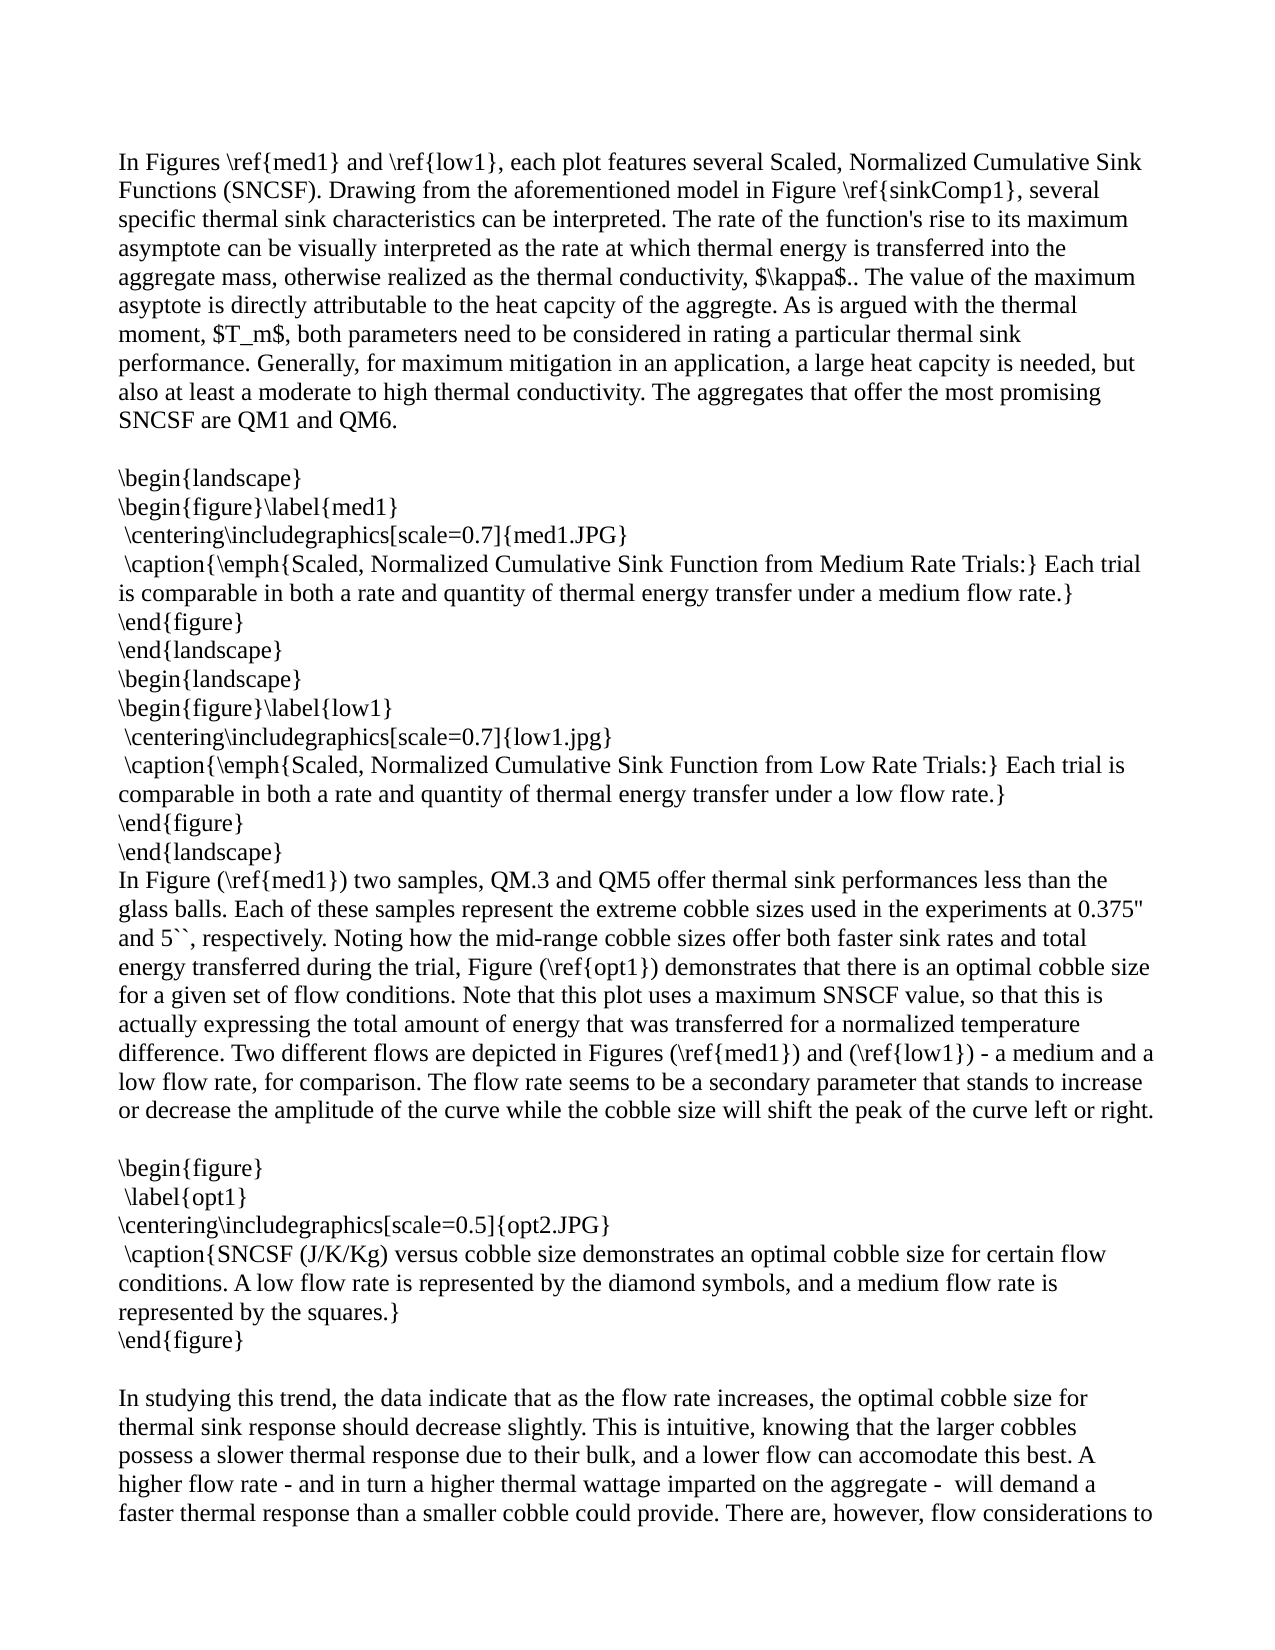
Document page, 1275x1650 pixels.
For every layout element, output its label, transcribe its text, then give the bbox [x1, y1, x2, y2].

text \end{figure} [118, 607, 1157, 636]
text In Figure (\ref{med1}) two samples, QM.3 and QM5 offer thermal sink performances less than the glass balls. Each of these samples represent the extreme cobble sizes used in the experiments at 0.375'' and 5``, respectively. Noting how the mid-range cobble sizes offer both faster sink rates and total energy transferred during the trial, Figure (\ref{opt1}) demonstrates that there is an optimal cobble size for a given set of flow conditions. Note that this plot uses a maximum SNSCF value, so that this is actually expressing the total amount of energy that was transferred for a normalized temperature difference. Two different flows are depicted in Figures (\ref{med1}) and (\ref{low1}) - a medium and a low flow rate, for comparison. The flow rate seems to be a secondary parameter that stands to increase or decrease the amplitude of the curve while the cobble size will shift the peak of the curve left or right. [118, 866, 1157, 1124]
text \end{landscape} [118, 837, 1157, 866]
text In studying this trend, the data indicate that as the flow rate increases, the optimal cobble size for thermal sink response should decrease slightly. This is intuitive, knowing that the larger cobbles possess a slower thermal response due to their bulk, and a lower flow can accomodate this best. A higher flow rate - and in turn a higher thermal wattage imparted on the aggregate - will demand a faster thermal response than a smaller cobble could provide. There are, however, flow considerations to [118, 1383, 1157, 1527]
text \begin{landscape} [118, 664, 1157, 693]
text \caption{\emph{Scaled, Normalized Cumulative Sink Function from Low Rate Trials:} Each trial is comparable in both a rate and quantity of thermal energy transfer under a low flow rate.} [118, 751, 1157, 808]
text \centering\includegraphics[scale=0.7]{low1.jpg} [118, 722, 1157, 751]
text \centering\includegraphics[scale=0.7]{med1.JPG} [118, 521, 1157, 549]
text \begin{figure}\label{low1} [118, 693, 1157, 722]
text In Figures \ref{med1} and \ref{low1}, each plot features several Scaled, Normalized Cumulative Sink Functions (SNCSF). Drawing from the aforementioned model in Figure \ref{sinkComp1}, several specific thermal sink characteristics can be interpreted. The rate of the function's rise to its maximum asymptote can be visually interpreted as the rate at which thermal energy is transferred into the aggregate mass, otherwise realized as the thermal conductivity, $\kappa$.. The value of the maximum asyptote is directly attributable to the heat capcity of the aggregte. As is argued with the thermal moment, $T_m$, both parameters need to be considered in rating a particular thermal sink performance. Generally, for maximum mitigation in an application, a large heat capcity is needed, but also at least a moderate to high thermal conductivity. The aggregates that offer the most promising SNCSF are QM1 and QM6. [118, 147, 1157, 434]
text \end{landscape} [118, 636, 1157, 664]
text \caption{SNCSF (J/K/Kg) versus cobble size demonstrates an optimal cobble size for certain flow conditions. A low flow rate is represented by the diamond symbols, and a medium flow rate is represented by the squares.} [118, 1239, 1157, 1326]
text \begin{figure} [118, 1153, 1157, 1182]
text \end{figure} [118, 808, 1157, 837]
text \end{figure} [118, 1326, 1157, 1354]
text \caption{\emph{Scaled, Normalized Cumulative Sink Function from Medium Rate Trials:} Each trial is comparable in both a rate and quantity of thermal energy transfer under a medium flow rate.} [118, 549, 1157, 607]
text \label{opt1} [118, 1182, 1157, 1211]
text \centering\includegraphics[scale=0.5]{opt2.JPG} [118, 1211, 1157, 1239]
text \begin{figure}\label{med1} [118, 492, 1157, 521]
text \begin{landscape} [118, 463, 1157, 492]
